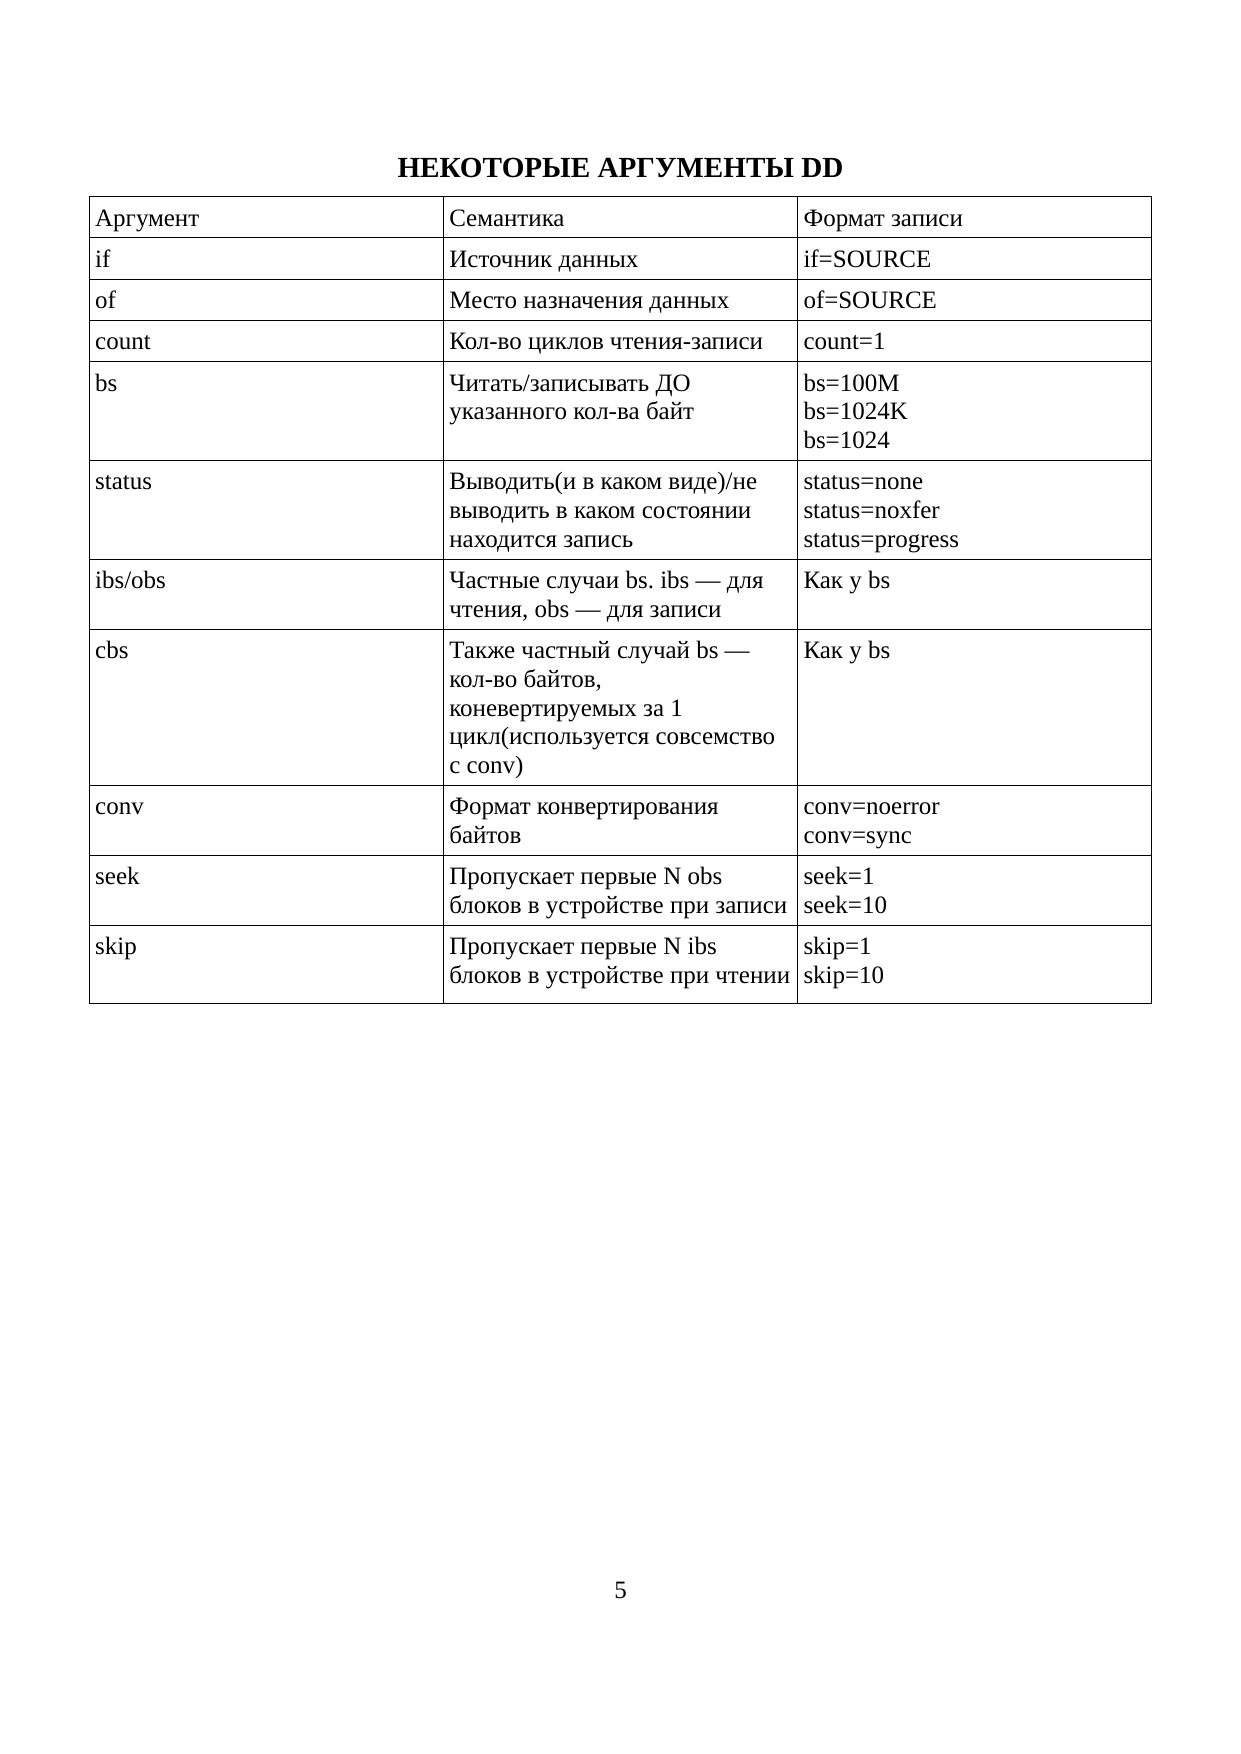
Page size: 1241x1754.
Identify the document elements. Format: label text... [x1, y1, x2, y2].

table_cell Кол-во циклов чтения-записи [444, 321, 797, 361]
table_cell Пропускает первые N obs блоков в устройстве при записи [444, 856, 797, 925]
table_cell Как у bs [798, 630, 1151, 785]
table_cell Как у bs [798, 560, 1151, 628]
table_cell ibs/obs [90, 560, 443, 628]
table_cell status=none status=noxfer status=progress [798, 461, 1151, 558]
table_cell seek [90, 856, 443, 925]
table_cell Пропускает первые N ibs блоков в устройстве при чтении [444, 926, 797, 1003]
table_cell Также частный случай bs — кол-во байтов, коневертируемых за 1 цикл(используется совсемство с conv) [444, 630, 797, 785]
table_cell bs [90, 362, 443, 460]
table_cell cbs [90, 630, 443, 785]
table_cell status [90, 461, 443, 558]
table_cell Читать/записывать ДО указанного кол-ва байт [444, 362, 797, 460]
table_header Аргумент [90, 197, 443, 237]
table_cell conv=noerror conv=sync [798, 786, 1151, 855]
table_cell of=SOURCE [798, 280, 1151, 320]
table_cell Формат конвертирования байтов [444, 786, 797, 855]
table_header Семантика [444, 197, 797, 237]
subtitle Некоторые аргументы dd [89, 150, 1152, 183]
table_cell count=1 [798, 321, 1151, 361]
table_cell Источник данных [444, 238, 797, 278]
table_cell Место назначения данных [444, 280, 797, 320]
table_cell if=SOURCE [798, 238, 1151, 278]
table_cell of [90, 280, 443, 320]
table_header Формат записи [798, 197, 1151, 237]
table_cell if [90, 238, 443, 278]
table_cell count [90, 321, 443, 361]
table_cell Выводить(и в каком виде)/не выводить в каком состоянии находится запись [444, 461, 797, 558]
table_cell bs=100M bs=1024K bs=1024 [798, 362, 1151, 460]
table_cell conv [90, 786, 443, 855]
table_cell skip=1 skip=10 [798, 926, 1151, 1003]
table_cell seek=1 seek=10 [798, 856, 1151, 925]
table_cell Частные случаи bs. ibs — для чтения, obs — для записи [444, 560, 797, 628]
table_cell skip [90, 926, 443, 1003]
